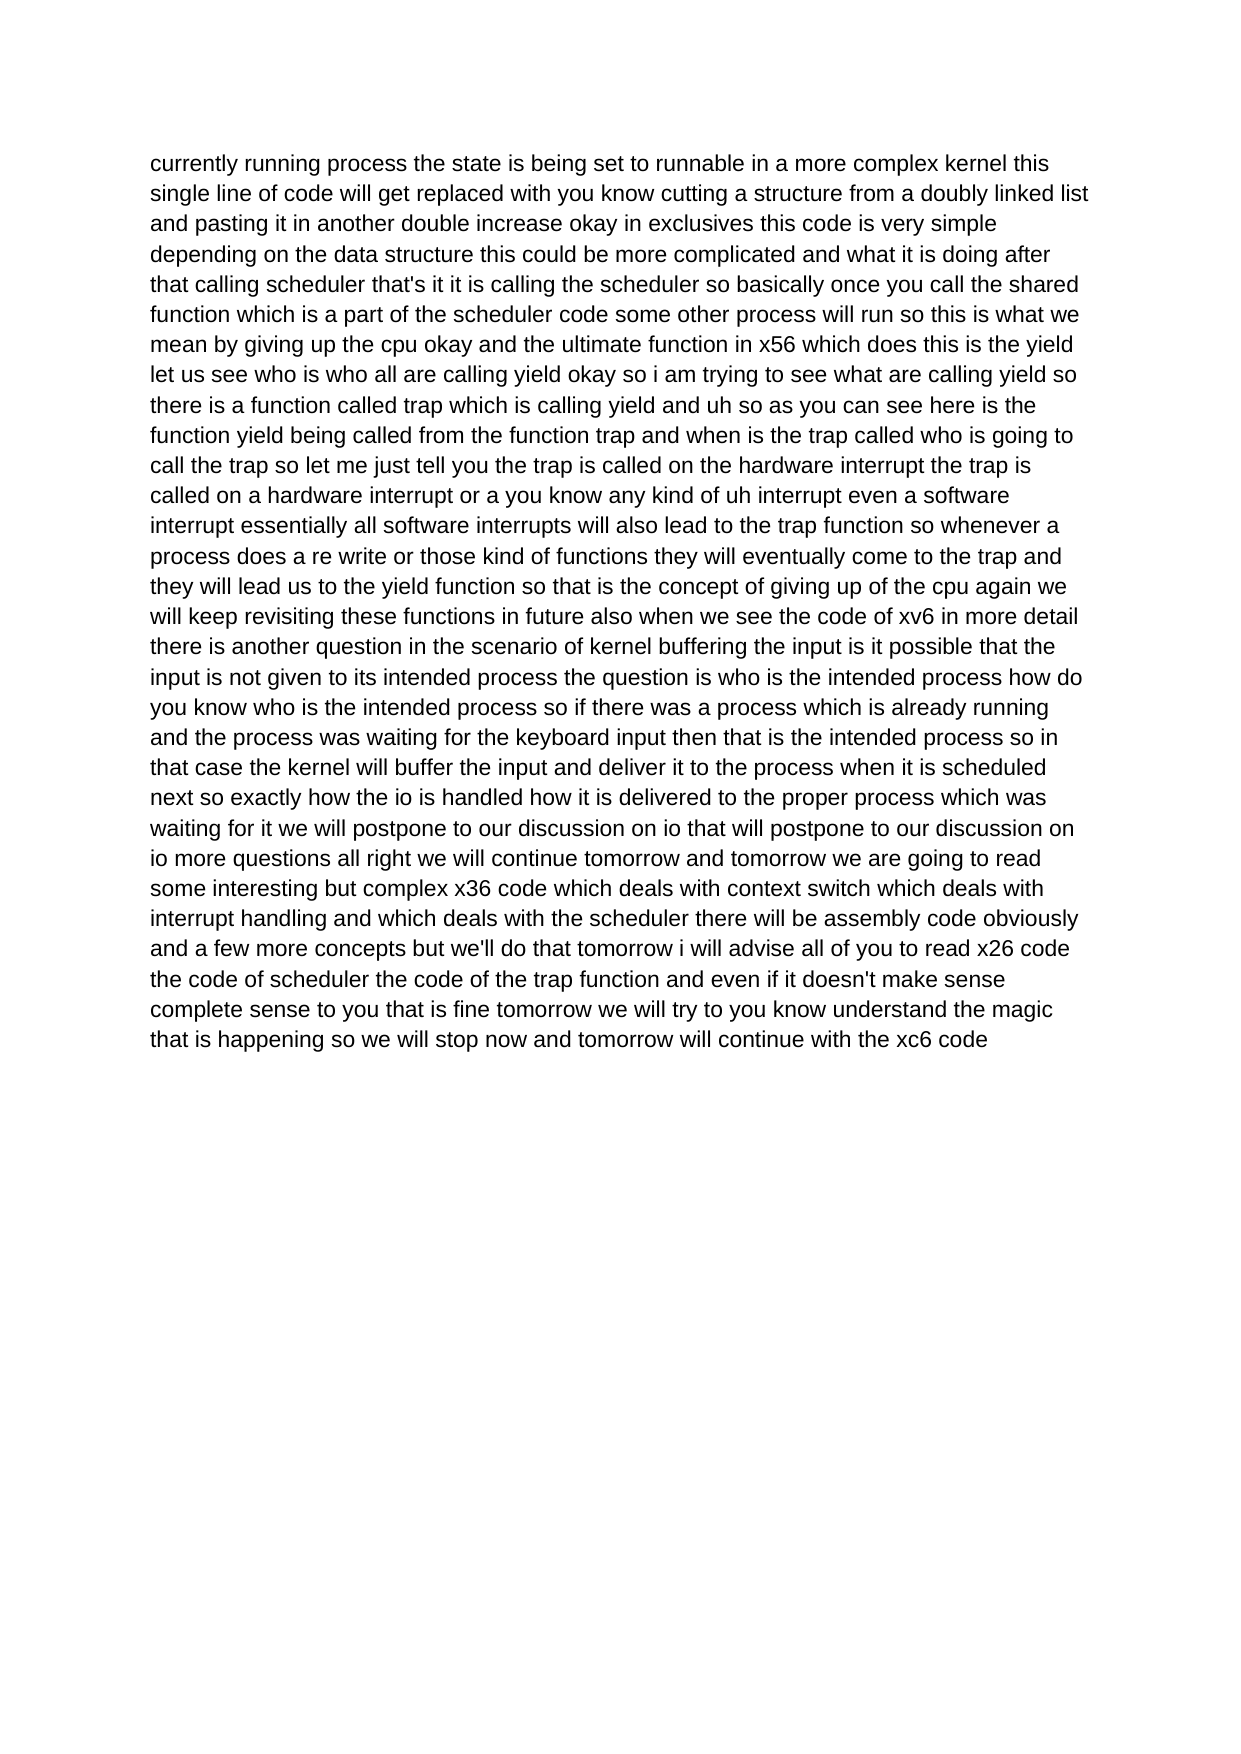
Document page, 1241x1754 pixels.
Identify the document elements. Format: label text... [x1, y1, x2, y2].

text currently running process the state is being set to runnable in a more complex kernel this single line of code will get replaced with you know cutting a structure from a doubly linked list and pasting it in another double increase okay in exclusives this code is very simple depending on the data structure this could be more complicated and what it is doing after that calling scheduler that's it it is calling the scheduler so basically once you call the shared function which is a part of the scheduler code some other process will run so this is what we mean by giving up the cpu okay and the ultimate function in x56 which does this is the yield let us see who is who all are calling yield okay so i am trying to see what are calling yield so there is a function called trap which is calling yield and uh so as you can see here is the function yield being called from the function trap and when is the trap called who is going to call the trap so let me just tell you the trap is called on the hardware interrupt the trap is called on a hardware interrupt or a you know any kind of uh interrupt even a software interrupt essentially all software interrupts will also lead to the trap function so whenever a process does a re write or those kind of functions they will eventually come to the trap and they will lead us to the yield function so that is the concept of giving up of the cpu again we will keep revisiting these functions in future also when we see the code of xv6 in more detail there is another question in the scenario of kernel buffering the input is it possible that the input is not given to its intended process the question is who is the intended process how do you know who is the intended process so if there was a process which is already running and the process was waiting for the keyboard input then that is the intended process so in that case the kernel will buffer the input and deliver it to the process when it is scheduled next so exactly how the io is handled how it is delivered to the proper process which was waiting for it we will postpone to our discussion on io that will postpone to our discussion on io more questions all right we will continue tomorrow and tomorrow we are going to read some interesting but complex x36 code which deals with context switch which deals with interrupt handling and which deals with the scheduler there will be assembly code obviously and a few more concepts but we'll do that tomorrow i will advise all of you to read x26 code the code of scheduler the code of the trap function and even if it doesn't make sense complete sense to you that is fine tomorrow we will try to you know understand the magic that is happening so we will stop now and tomorrow will continue with the xc6 code [150, 150, 1090, 1083]
